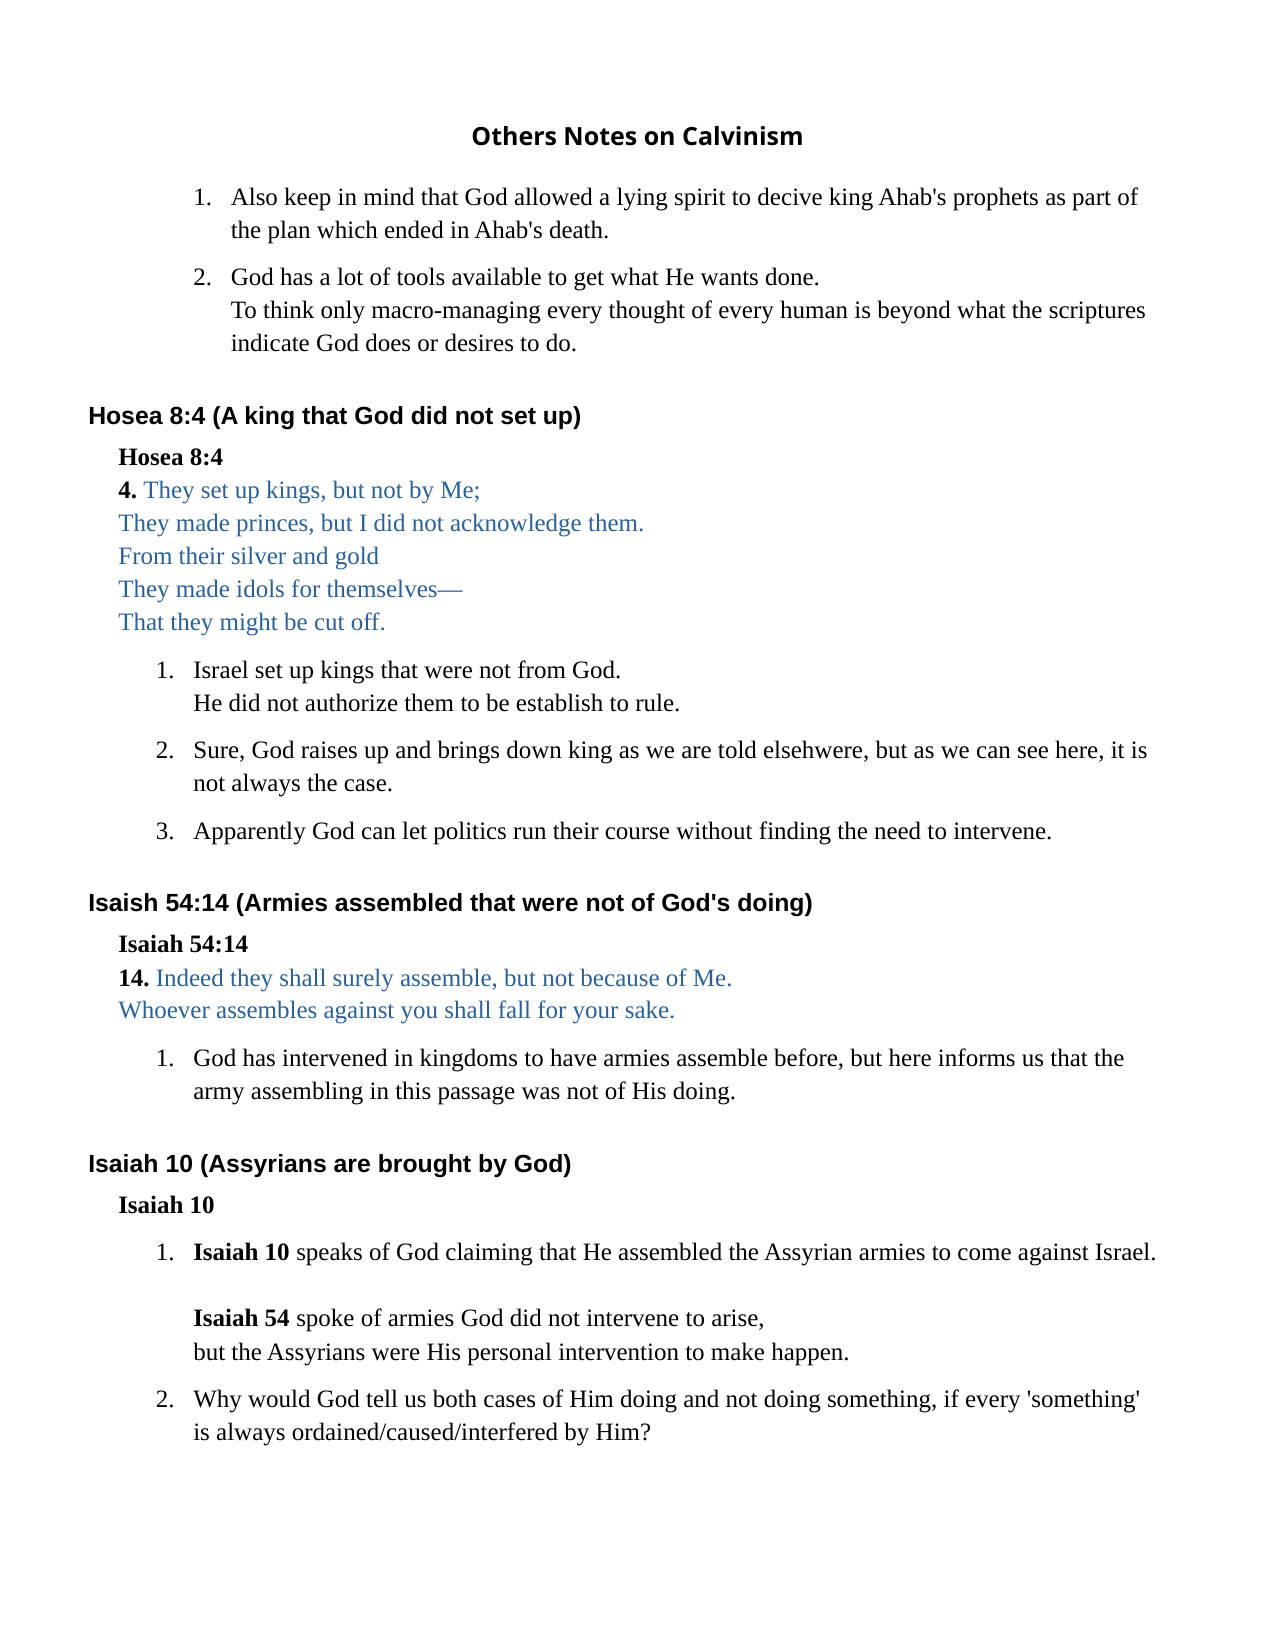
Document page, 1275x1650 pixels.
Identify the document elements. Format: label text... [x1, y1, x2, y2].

list Isaiah 10 speaks of God claiming that He assembled the Assyrian armies to come against Israel. Isaiah 54 spoke of armies God did not intervene to arise, but the Assyrians were His personal intervention to make happen. [156, 1237, 1157, 1365]
text Hosea 8:4 4. They set up kings, but not by Me; They made princes, but I did not acknowledge them. From their silver and gold They made idols for themselves— That they might be cut off. [118, 442, 1157, 636]
subtitle Isaish 54:14 (Armies assembled that were not of God's doing) [88, 888, 1157, 917]
subtitle Hosea 8:4 (A king that God did not set up) [88, 401, 1157, 429]
list Apparently God can let politics run their course without finding the need to intervene. [156, 816, 1157, 845]
list Also keep in mind that God allowed a lying spirit to decive king Ahab's prophets as part of the plan which ended in Ahab's death. [193, 182, 1157, 243]
subtitle Isaiah 10 (Assyrians are brought by God) [88, 1149, 1157, 1177]
list Israel set up kings that were not from God. He did not authorize them to be establish to rule. [156, 655, 1157, 716]
text Isaiah 10 [118, 1190, 1157, 1219]
list God has a lot of tools available to get what He wants done. To think only macro-managing every thought of every human is beyond what the scriptures indicate God does or desires to do. [193, 262, 1157, 357]
list Why would God tell us both cases of Him doing and not doing something, if every 'something' is always ordained/caused/interfered by Him? [156, 1384, 1157, 1446]
text Isaiah 54:14 14. Indeed they shall surely assemble, but not because of Me. Whoever assembles against you shall fall for your sake. [118, 929, 1157, 1024]
list Sure, God raises up and brings down king as we are told elsehwere, but as we can see here, it is not always the case. [156, 735, 1157, 797]
list God has intervened in kingdoms to have armies assemble before, but here informs us that the army assembling in this passage was not of His doing. [156, 1043, 1157, 1105]
